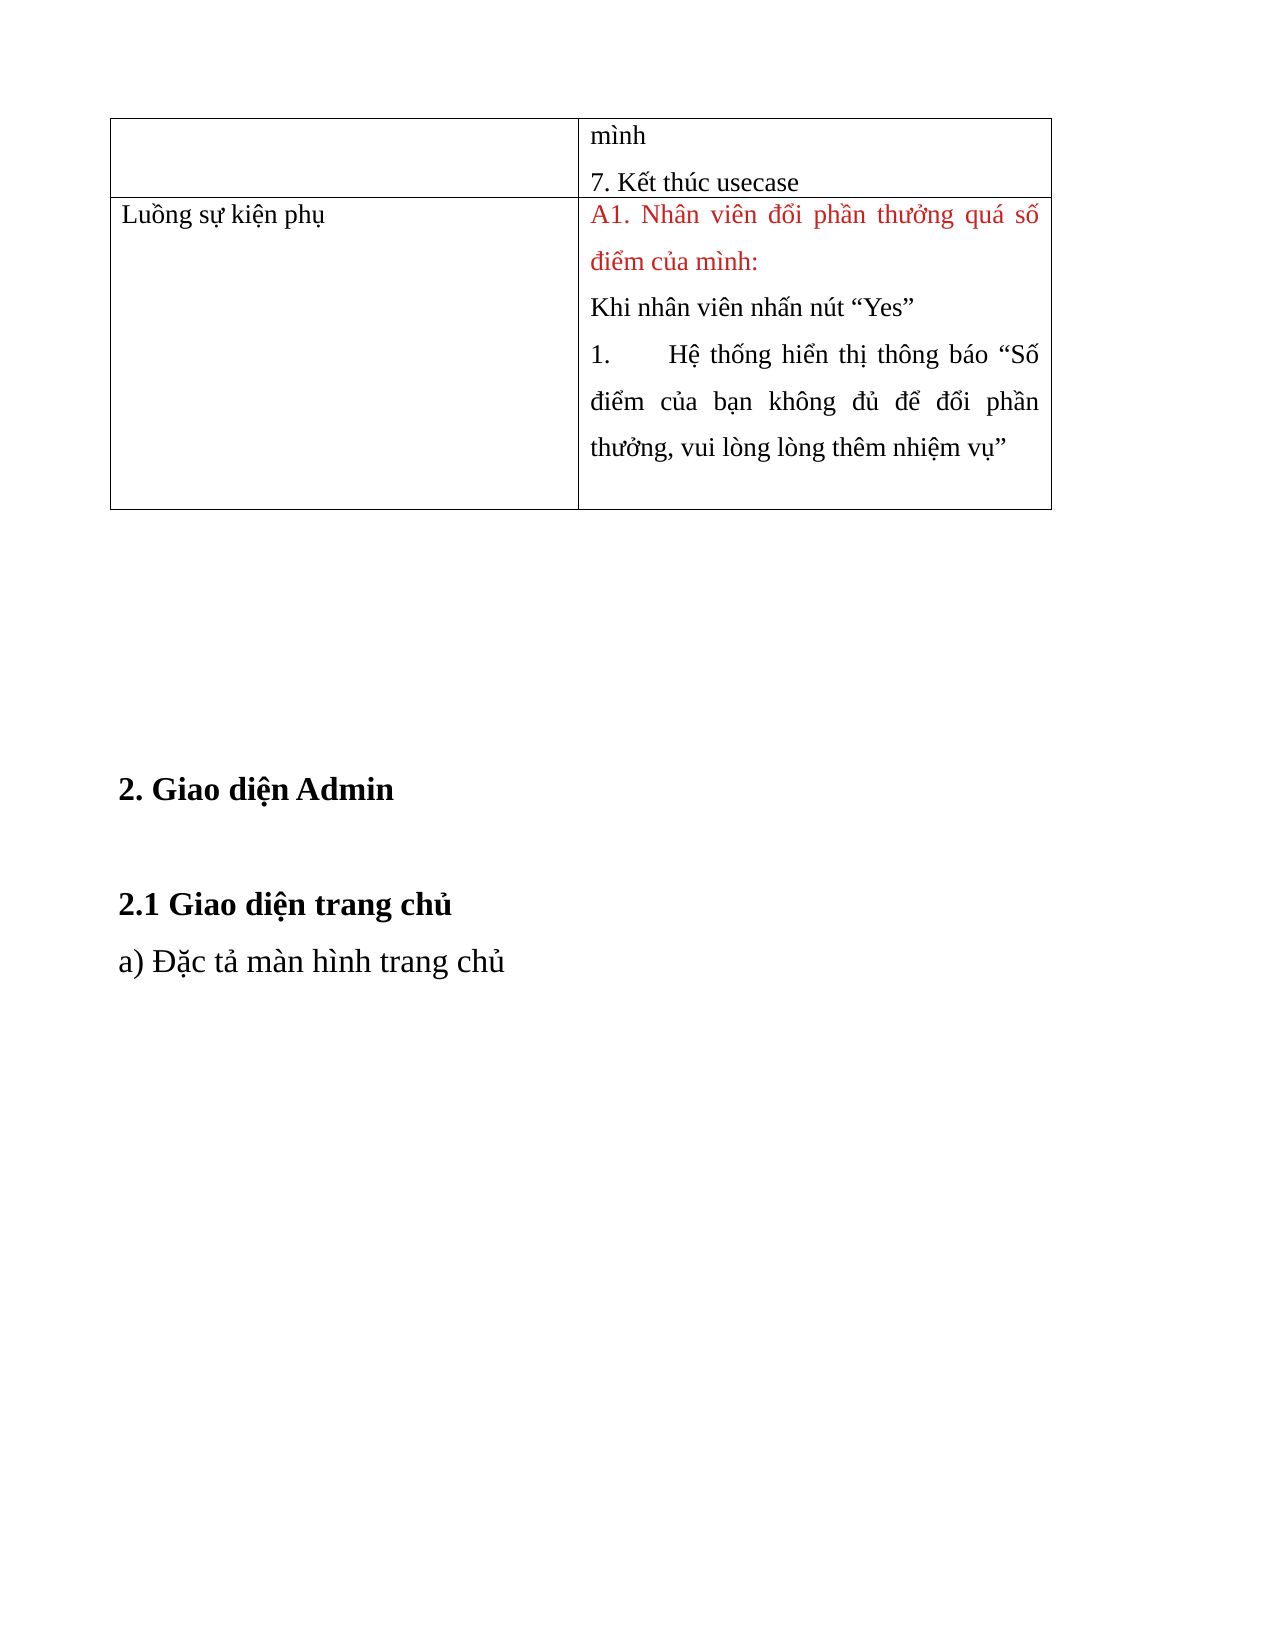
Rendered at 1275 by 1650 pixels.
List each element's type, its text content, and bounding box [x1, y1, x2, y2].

table_cell [111, 119, 578, 197]
text a) Đặc tả màn hình trang chủ [118, 941, 1157, 980]
table_cell Luồng sự kiện phụ [111, 198, 578, 509]
text 2. Giao diện Admin [118, 769, 1157, 807]
table_cell mình 7. Kết thúc usecase [579, 119, 1051, 197]
table_cell A1. Nhân viên đổi phần thưởng quá số điểm của mình: Khi nhân viên nhấn nút “Yes” Hệ thống hiển thị thông báo “Số điểm của bạn không đủ để đổi phần thưởng, vui lòng lòng thêm nhiệm vụ” [579, 198, 1051, 509]
text 2.1 Giao diện trang chủ [118, 884, 1157, 922]
